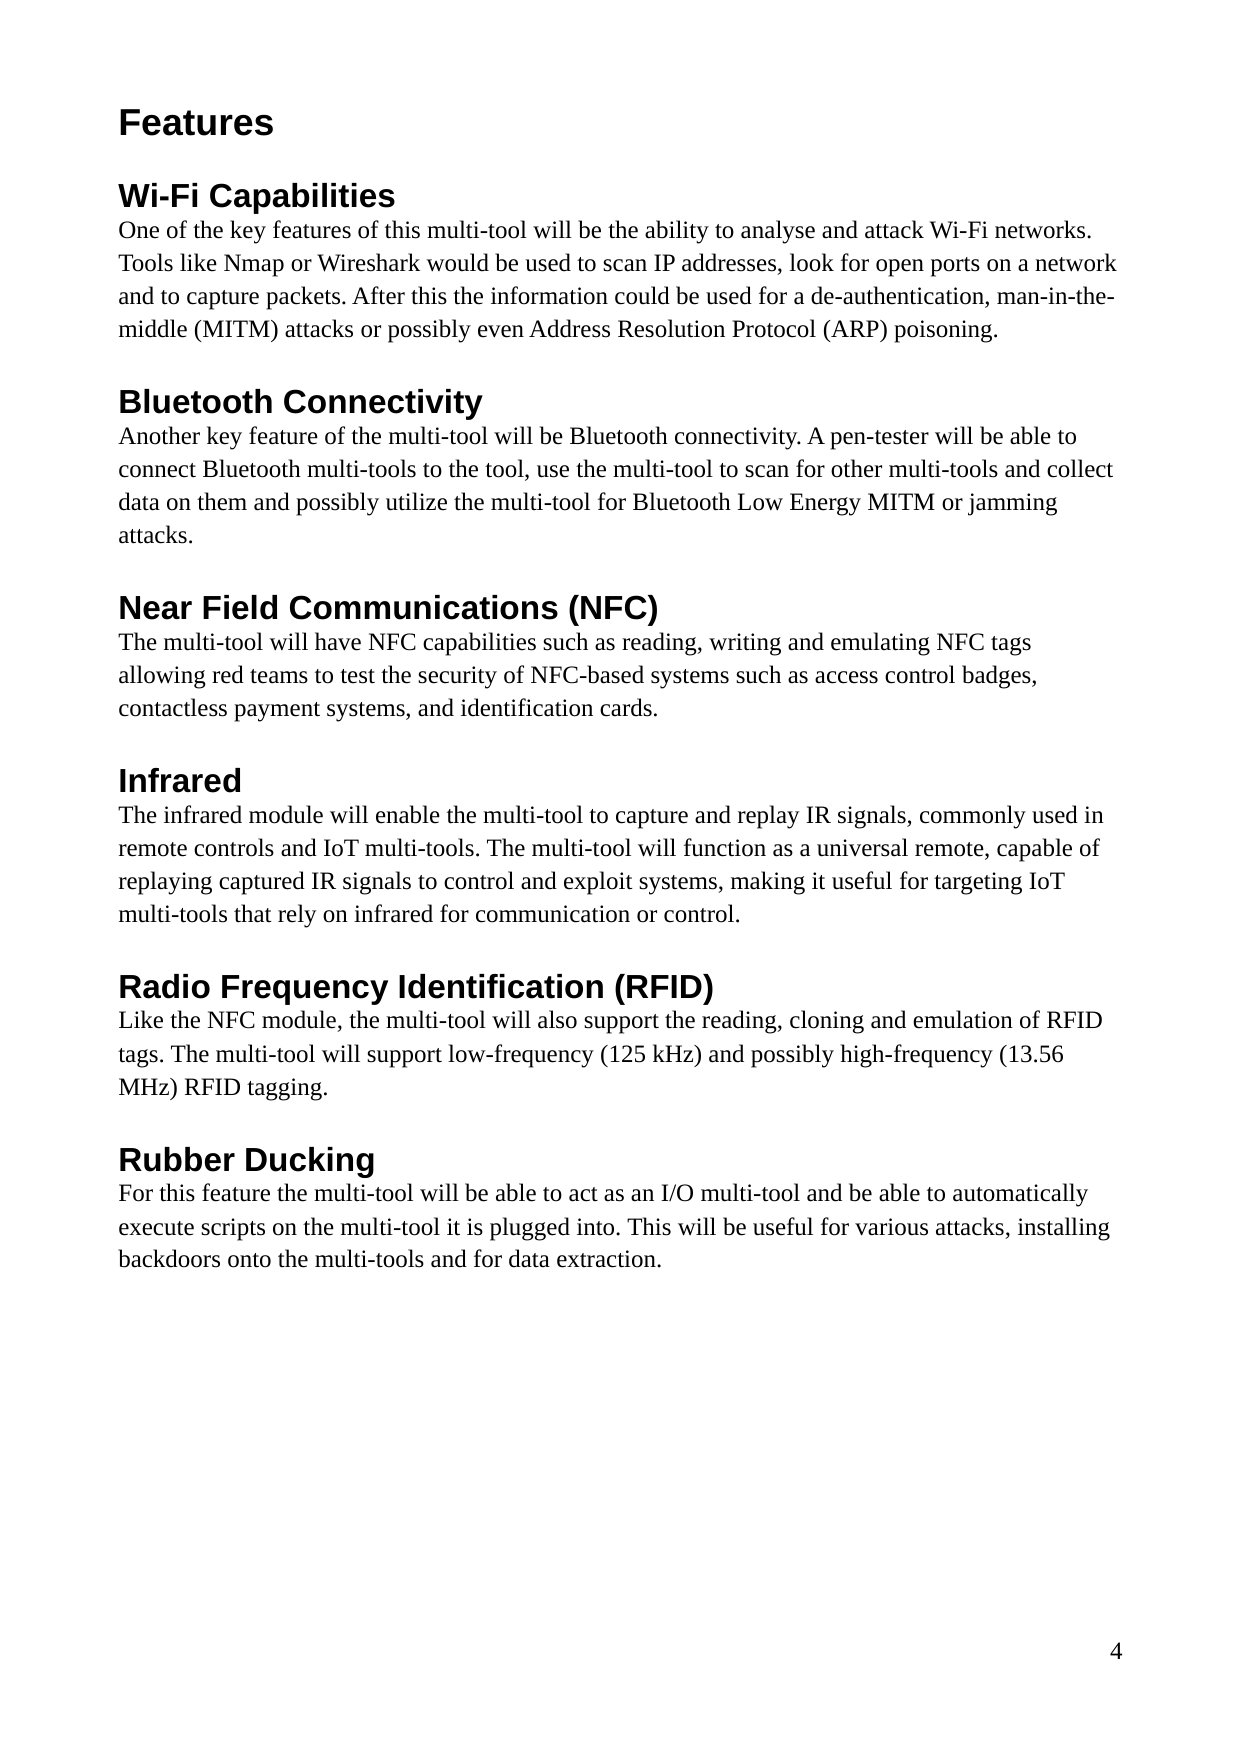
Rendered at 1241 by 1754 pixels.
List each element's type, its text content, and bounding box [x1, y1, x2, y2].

subtitle Rubber Ducking [118, 1140, 1122, 1178]
subtitle Infrared [118, 761, 1122, 800]
text Another key feature of the multi-tool will be Bluetooth connectivity. A pen-tester will be able to connect Bluetooth multi-tools to the tool, use the multi-tool to scan for other multi-tools and collect data on them and possibly utilize the multi-tool for Bluetooth Low Energy MITM or jamming attacks. [118, 421, 1122, 549]
subtitle Wi-Fi Capabilities [118, 176, 1122, 215]
text For this feature the multi-tool will be able to act as an I/O multi-tool and be able to automatically execute scripts on the multi-tool it is plugged into. This will be useful for various attacks, installing backdoors onto the multi-tools and for data extraction. [118, 1178, 1122, 1273]
subtitle Bluetooth Connectivity [118, 382, 1122, 421]
text The infrared module will enable the multi-tool to capture and replay IR signals, commonly used in remote controls and IoT multi-tools. The multi-tool will function as a universal remote, capable of replaying captured IR signals to control and exploit systems, making it useful for targeting IoT multi-tools that rely on infrared for communication or control. [118, 800, 1122, 927]
subtitle Features [118, 100, 1122, 143]
subtitle Radio Frequency Identification (RFID) [118, 967, 1122, 1006]
text One of the key features of this multi-tool will be the ability to analyse and attack Wi-Fi networks. Tools like Nmap or Wireshark would be used to scan IP addresses, look for open ports on a network and to capture packets. After this the information could be used for a de-authentication, man-in-the-middle (MITM) attacks or possibly even Address Resolution Protocol (ARP) poisoning. [118, 215, 1122, 343]
text The multi-tool will have NFC capabilities such as reading, writing and emulating NFC tags allowing red teams to test the security of NFC-based systems such as access control badges, contactless payment systems, and identification cards. [118, 627, 1122, 722]
text Like the NFC module, the multi-tool will also support the reading, cloning and emulation of RFID tags. The multi-tool will support low-frequency (125 kHz) and possibly high-frequency (13.56 MHz) RFID tagging. [118, 1006, 1122, 1100]
subtitle Near Field Communications (NFC) [118, 588, 1122, 627]
